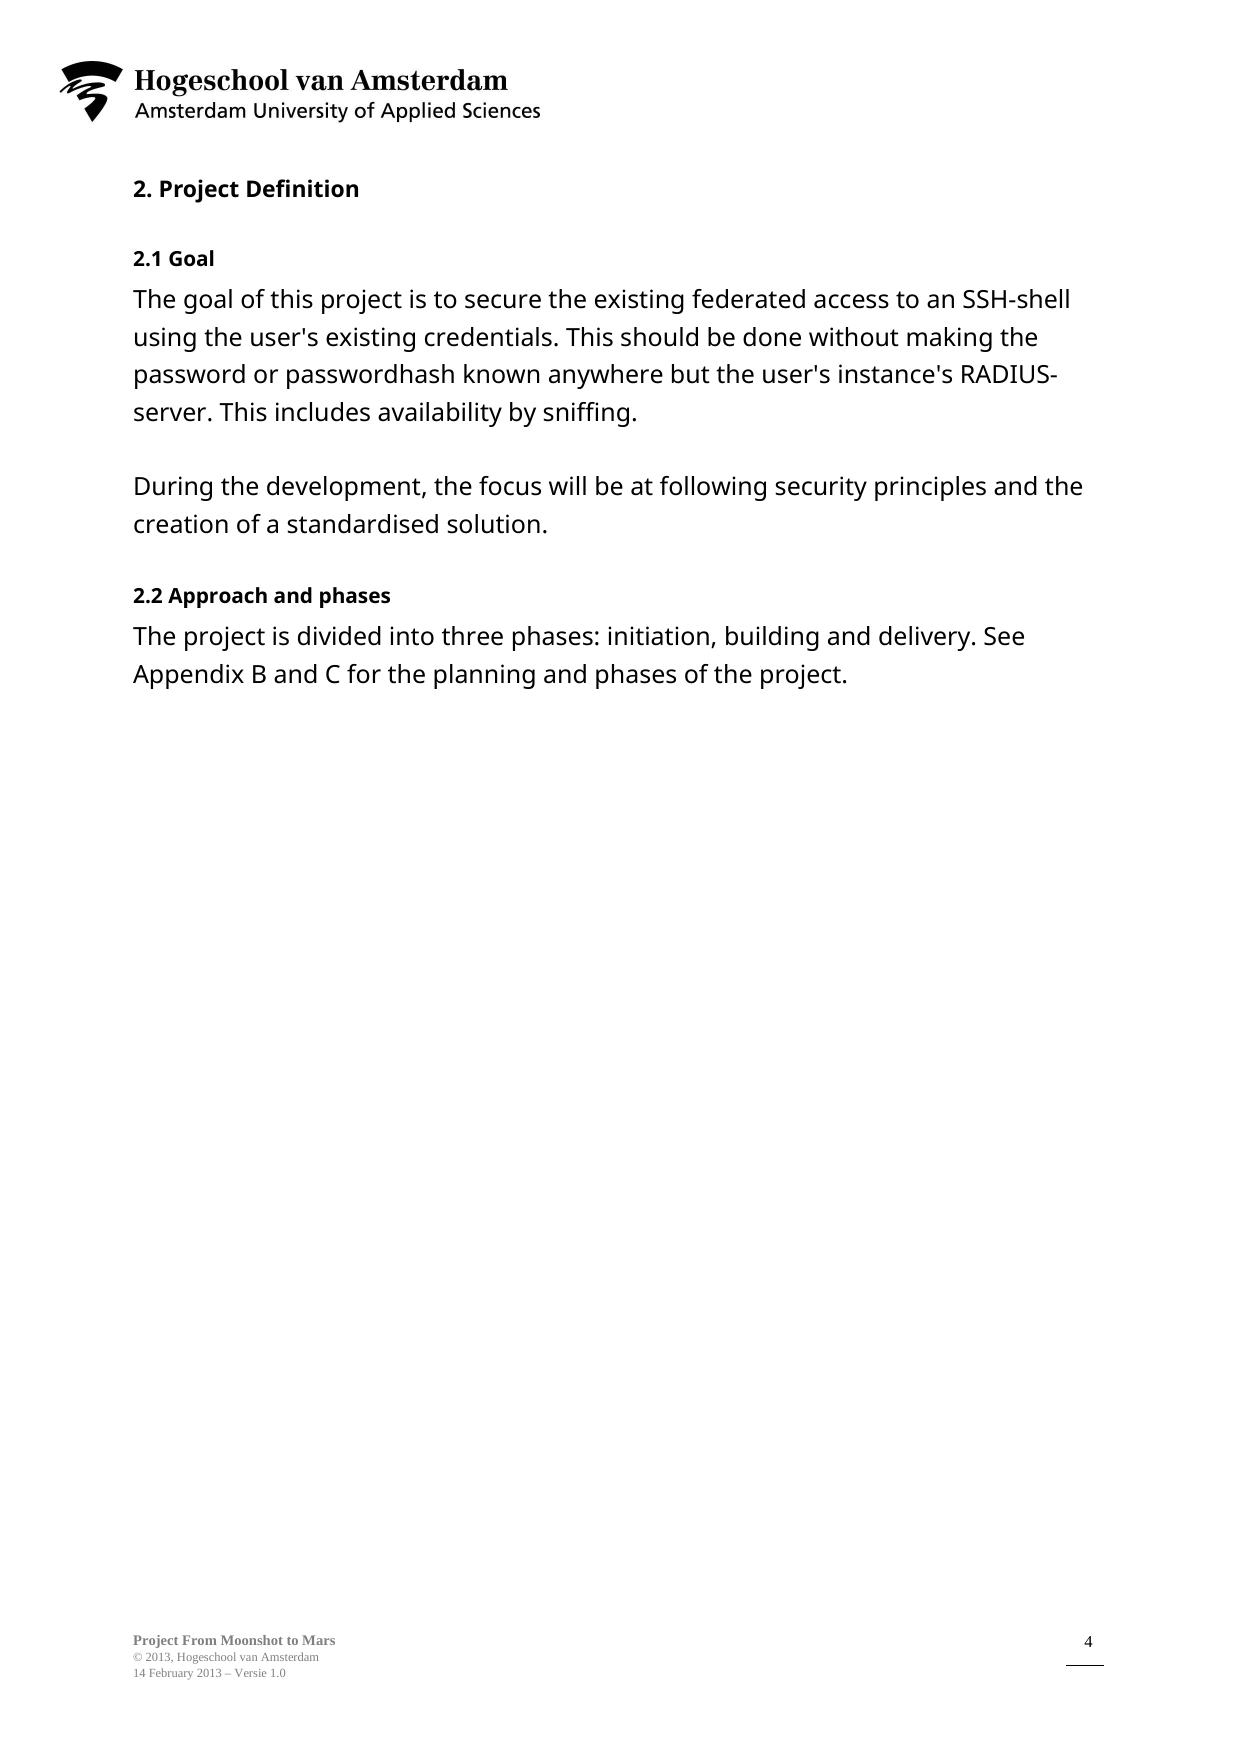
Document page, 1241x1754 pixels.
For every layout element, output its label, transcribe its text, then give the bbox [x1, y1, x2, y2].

subtitle 2.2 Approach and phases [133, 581, 1092, 610]
text The project is divided into three phases: initiation, building and delivery. See Appendix B and C for the planning and phases of the project. [133, 619, 1092, 690]
picture [0, 0, 622, 123]
subtitle 2.1 Goal [133, 244, 1092, 273]
text The goal of this project is to secure the existing federated access to an SSH-shell using the user's existing credentials. This should be done without making the password or passwordhash known anywhere but the user's instance's RADIUS-server. This includes availability by sniffing. [133, 282, 1092, 428]
text During the development, the focus will be at following security principles and the creation of a standardised solution. [133, 469, 1092, 541]
subtitle 2. Project Definition [133, 173, 1092, 204]
